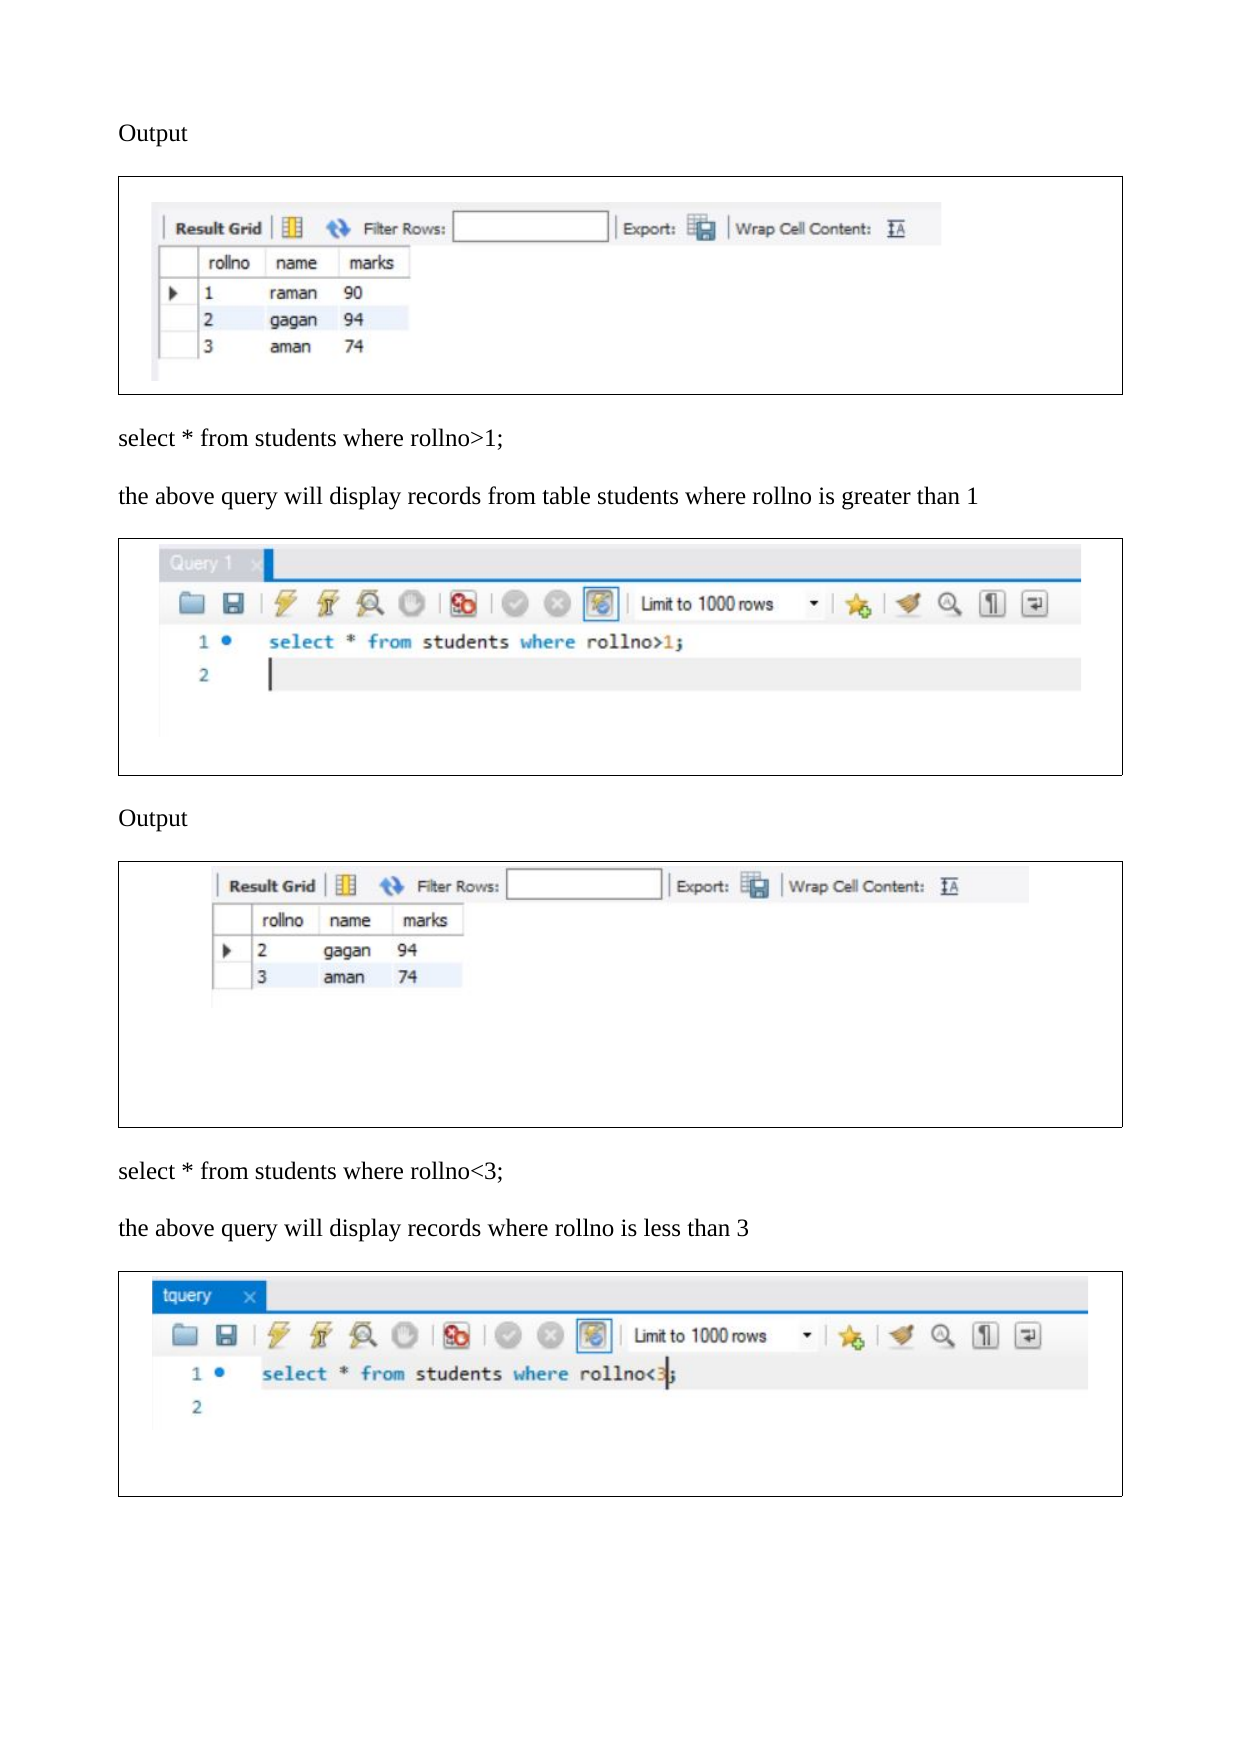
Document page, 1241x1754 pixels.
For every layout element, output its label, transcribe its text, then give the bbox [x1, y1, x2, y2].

table_header [119, 177, 1122, 394]
text select * from students where rollno<3; [118, 1156, 1122, 1185]
text the above query will display records from table students where rollno is greater than 1 [118, 481, 1122, 509]
picture [151, 202, 942, 381]
table_header [119, 1272, 1122, 1496]
picture [152, 1276, 1089, 1430]
text the above query will display records where rollno is less than 3 [118, 1213, 1122, 1242]
table_header [119, 862, 1122, 1127]
text Output [118, 118, 1122, 147]
picture [158, 544, 1082, 737]
picture [211, 866, 1029, 1008]
table_header [119, 539, 1122, 774]
text select * from students where rollno>1; [118, 423, 1122, 452]
text Output [118, 803, 1122, 832]
